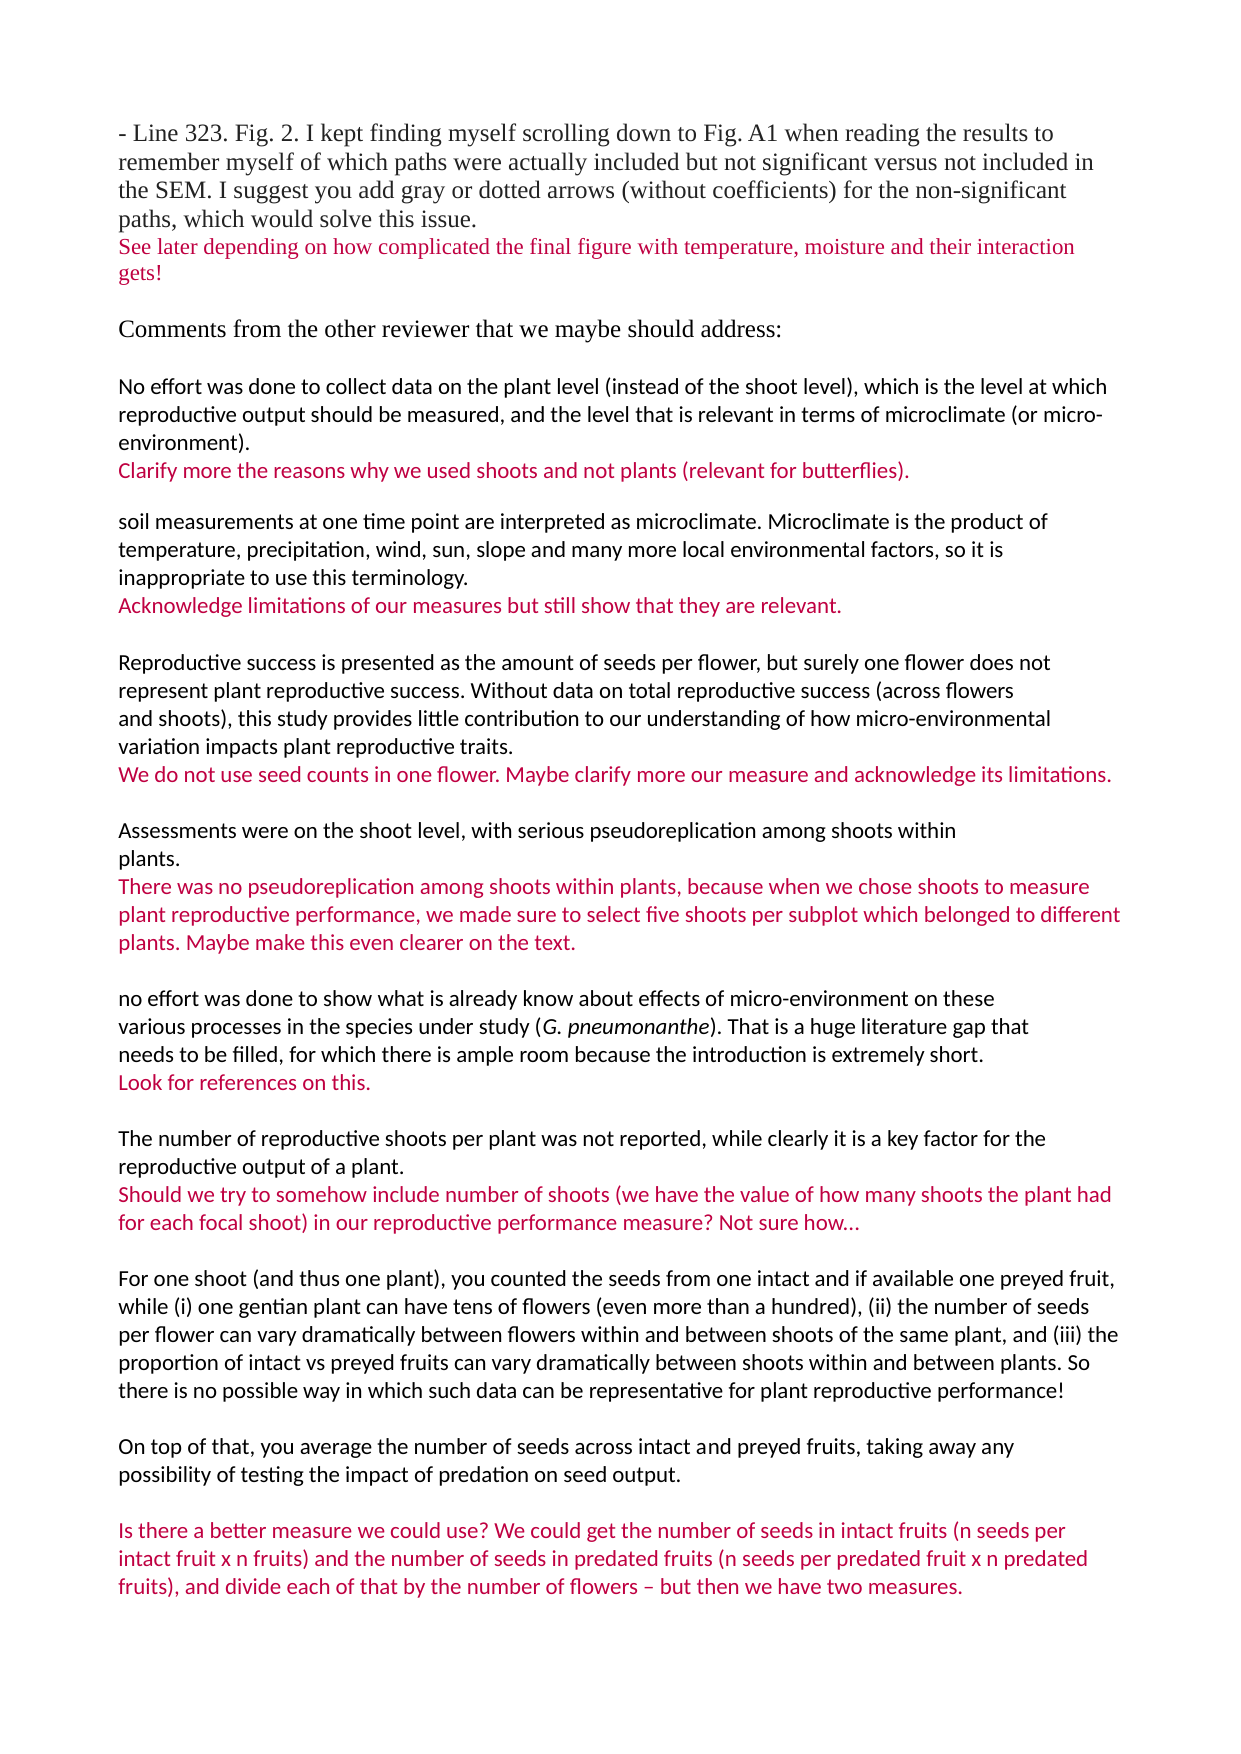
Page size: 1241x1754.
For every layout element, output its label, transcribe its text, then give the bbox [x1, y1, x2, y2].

text There was no pseudoreplication among shoots within plants, because when we chose shoots to measure plant reproductive performance, we made sure to select five shoots per subplot which belonged to different plants. Maybe make this even clearer on the text. [118, 872, 1122, 956]
text variation impacts plant reproductive traits. [118, 732, 1122, 760]
text - Line 323. Fig. 2. I kept finding myself scrolling down to Fig. A1 when reading the results to remember myself of which paths were actually included but not significant versus not included in the SEM. I suggest you add gray or dotted arrows (without coefficients) for the non-significant paths, which would solve this issue. [118, 118, 1122, 233]
text Is there a better measure we could use? We could get the number of seeds in intact fruits (n seeds per intact fruit x n fruits) and the number of seeds in predated fruits (n seeds per predated fruit x n predated fruits), and divide each of that by the number of flowers – but then we have two measures. [118, 1516, 1122, 1600]
text soil measurements at one time point are interpreted as microclimate. Microclimate is the product of temperature, precipitation, wind, sun, slope and many more local environmental factors, so it is inappropriate to use this terminology. [118, 507, 1122, 591]
text Should we try to somehow include number of shoots (we have the value of how many shoots the plant had for each focal shoot) in our reproductive performance measure? Not sure how... [118, 1180, 1122, 1236]
text and shoots), this study provides little contribution to our understanding of how micro-environmental [118, 704, 1122, 732]
text Reproductive success is presented as the amount of seeds per flower, but surely one flower does not [118, 648, 1122, 676]
text represent plant reproductive success. Without data on total reproductive success (across flowers [118, 676, 1122, 704]
text Acknowledge limitations of our measures but still show that they are relevant. [118, 591, 1122, 619]
text plants. [118, 844, 1122, 872]
text On top of that, you average the number of seeds across intact and preyed fruits, taking away any [118, 1432, 1122, 1460]
text For one shoot (and thus one plant), you counted the seeds from one intact and if available one preyed fruit, while (i) one gentian plant can have tens of flowers (even more than a hundred), (ii) the number of seeds per flower can vary dramatically between flowers within and between shoots of the same plant, and (iii) the proportion of intact vs preyed fruits can vary dramatically between shoots within and between plants. So there is no possible way in which such data can be representative for plant reproductive performance! [118, 1264, 1122, 1404]
text See later depending on how complicated the final figure with temperature, moisture and their interaction gets! [118, 233, 1122, 286]
text We do not use seed counts in one flower. Maybe clarify more our measure and acknowledge its limitations. [118, 760, 1122, 788]
text Clarify more the reasons why we used shoots and not plants (relevant for butterflies). [118, 456, 1122, 484]
text Comments from the other reviewer that we maybe should address: [118, 314, 1122, 343]
text needs to be filled, for which there is ample room because the introduction is extremely short. [118, 1040, 1122, 1068]
text Look for references on this. [118, 1068, 1122, 1096]
text The number of reproductive shoots per plant was not reported, while clearly it is a key factor for the reproductive output of a plant. [118, 1124, 1122, 1180]
text No effort was done to collect data on the plant level (instead of the shoot level), which is the level at which reproductive output should be measured, and the level that is relevant in terms of microclimate (or micro-environment). [118, 372, 1122, 456]
text no effort was done to show what is already know about effects of micro-environment on these [118, 984, 1122, 1012]
text possibility of testing the impact of predation on seed output. [118, 1460, 1122, 1488]
text Assessments were on the shoot level, with serious pseudoreplication among shoots within [118, 816, 1122, 844]
text various processes in the species under study (G. pneumonanthe). That is a huge literature gap that [118, 1012, 1122, 1040]
